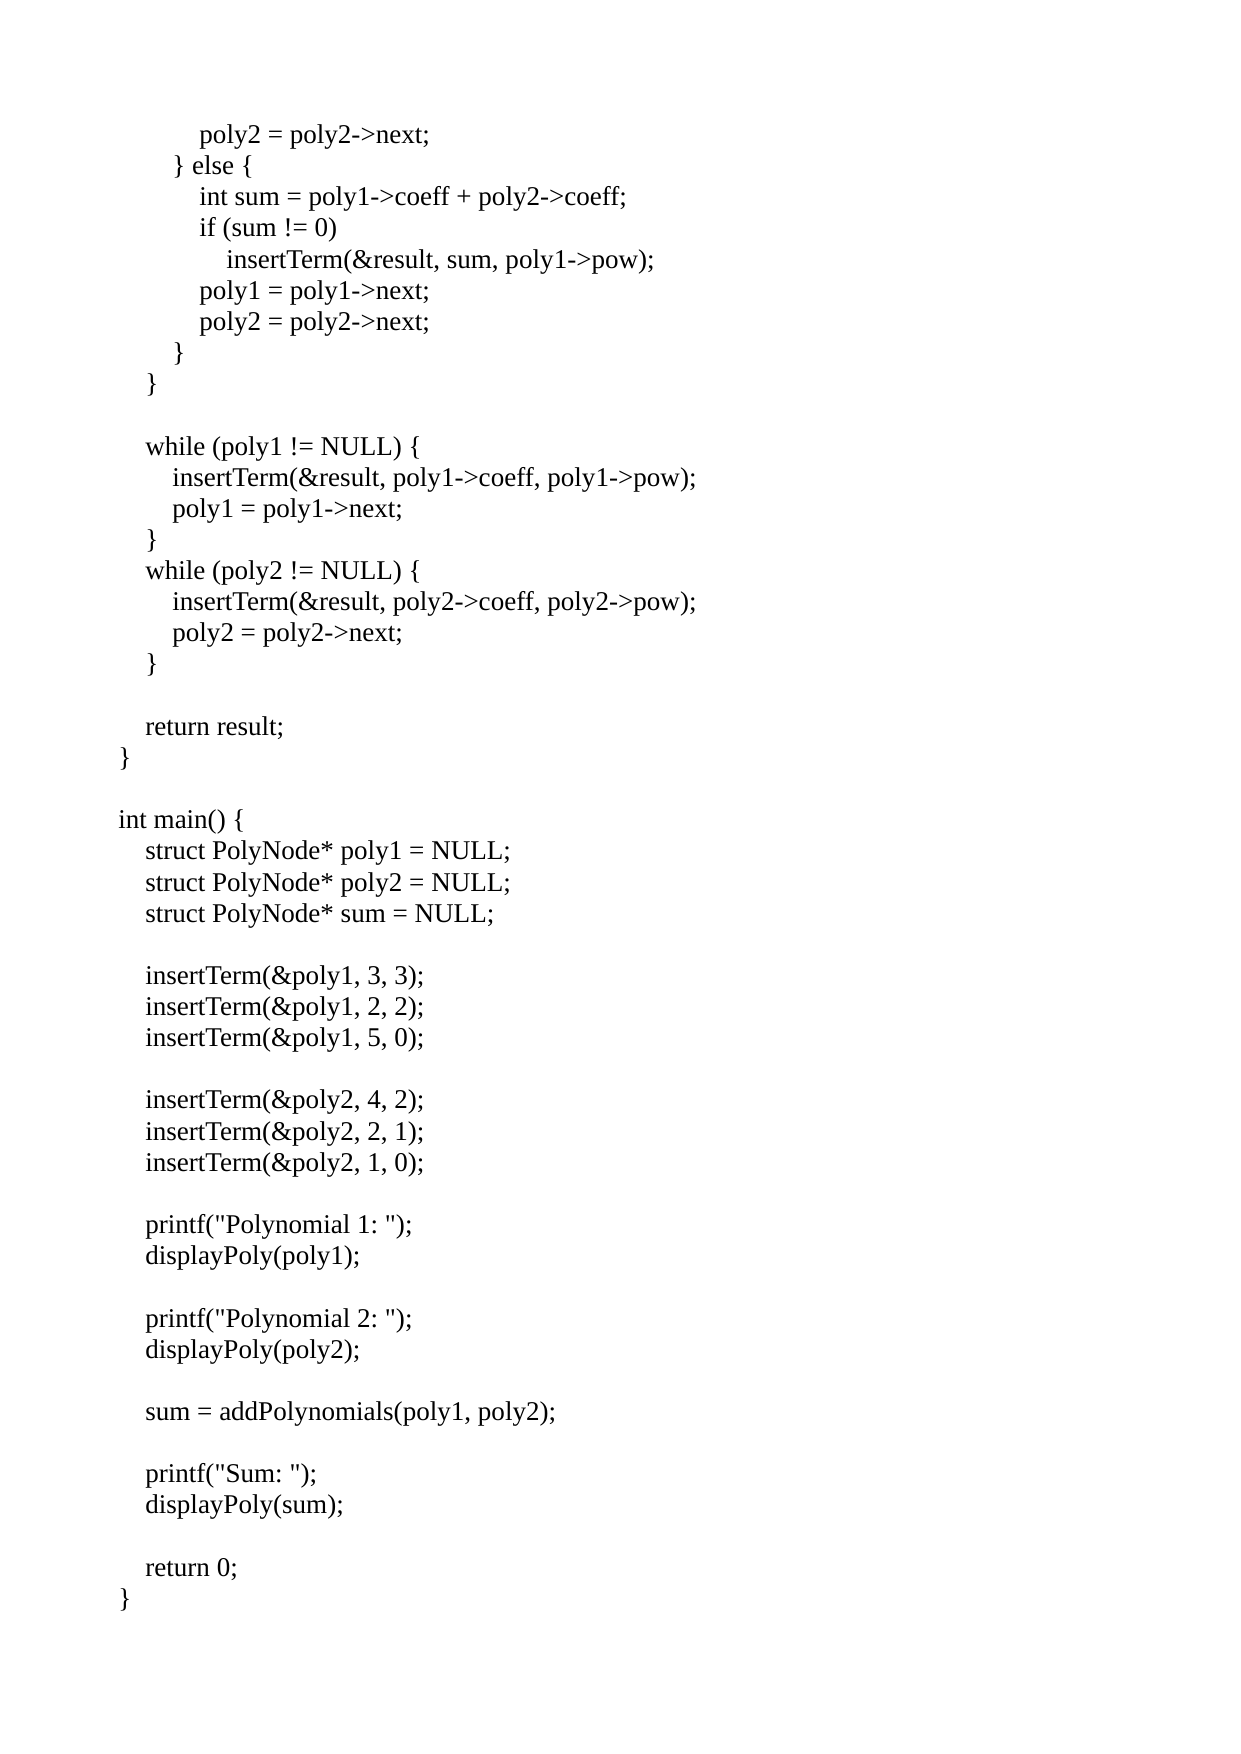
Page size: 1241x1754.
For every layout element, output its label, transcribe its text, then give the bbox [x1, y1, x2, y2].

text displayPoly(poly1); [118, 1239, 1122, 1271]
text insertTerm(&poly2, 1, 0); [118, 1146, 1122, 1177]
text poly2 = poly2->next; [118, 118, 1122, 149]
text struct PolyNode* poly1 = NULL; [118, 834, 1122, 866]
text insertTerm(&result, poly2->coeff, poly2->pow); [118, 585, 1122, 616]
text int main() { [118, 803, 1122, 834]
text printf("Polynomial 2: "); [118, 1302, 1122, 1333]
text } else { [118, 149, 1122, 180]
text } [118, 336, 1122, 367]
text int sum = poly1->coeff + poly2->coeff; [118, 180, 1122, 212]
text displayPoly(poly2); [118, 1333, 1122, 1364]
text printf("Polynomial 1: "); [118, 1208, 1122, 1239]
text insertTerm(&poly1, 2, 2); [118, 990, 1122, 1021]
text return result; [118, 710, 1122, 741]
text insertTerm(&poly1, 5, 0); [118, 1021, 1122, 1052]
text poly1 = poly1->next; [118, 274, 1122, 305]
text } [118, 741, 1122, 772]
text poly1 = poly1->next; [118, 492, 1122, 523]
text struct PolyNode* sum = NULL; [118, 897, 1122, 928]
text poly2 = poly2->next; [118, 305, 1122, 336]
text displayPoly(sum); [118, 1488, 1122, 1520]
text } [118, 523, 1122, 554]
text } [118, 648, 1122, 679]
text } [118, 1582, 1122, 1613]
text struct PolyNode* poly2 = NULL; [118, 866, 1122, 897]
text printf("Sum: "); [118, 1457, 1122, 1488]
text if (sum != 0) [118, 212, 1122, 243]
text insertTerm(&poly2, 4, 2); [118, 1084, 1122, 1115]
text sum = addPolynomials(poly1, poly2); [118, 1395, 1122, 1426]
text } [118, 367, 1122, 398]
text while (poly1 != NULL) { [118, 429, 1122, 461]
text insertTerm(&result, poly1->coeff, poly1->pow); [118, 461, 1122, 492]
text poly2 = poly2->next; [118, 616, 1122, 648]
text insertTerm(&poly1, 3, 3); [118, 959, 1122, 990]
text insertTerm(&poly2, 2, 1); [118, 1115, 1122, 1146]
text return 0; [118, 1551, 1122, 1582]
text insertTerm(&result, sum, poly1->pow); [118, 243, 1122, 274]
text while (poly2 != NULL) { [118, 554, 1122, 585]
